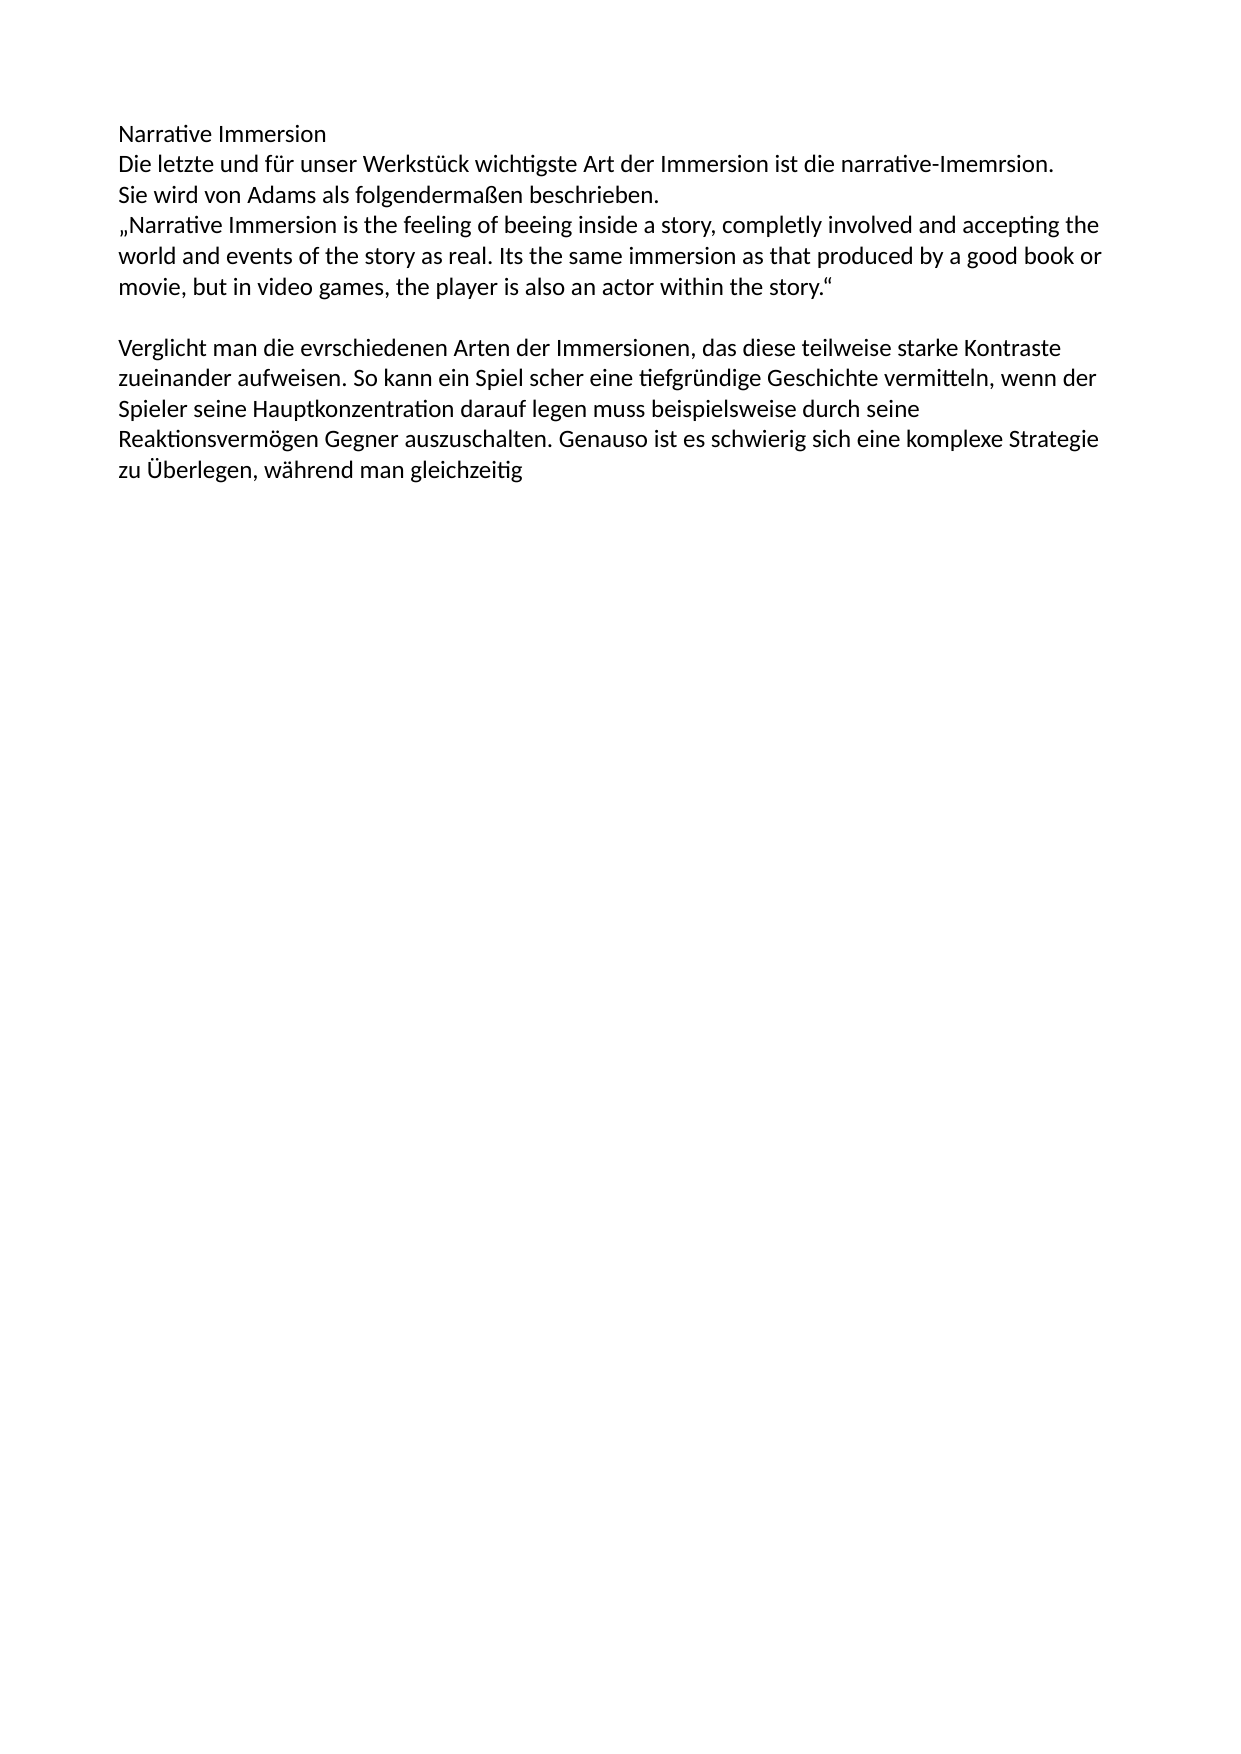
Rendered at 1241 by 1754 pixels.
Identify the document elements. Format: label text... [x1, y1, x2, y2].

text Die letzte und für unser Werkstück wichtigste Art der Immersion ist die narrative-Imemrsion. [118, 149, 1122, 179]
text „Narrative Immersion is the feeling of beeing inside a story, completly involved and accepting the world and events of the story as real. Its the same immersion as that produced by a good book or movie, but in video games, the player is also an actor within the story.“ [118, 210, 1122, 301]
text Verglicht man die evrschiedenen Arten der Immersionen, das diese teilweise starke Kontraste zueinander aufweisen. So kann ein Spiel scher eine tiefgründige Geschichte vermitteln, wenn der Spieler seine Hauptkonzentration darauf legen muss beispielsweise durch seine Reaktionsvermögen Gegner auszuschalten. Genauso ist es schwierig sich eine komplexe Strategie zu Überlegen, während man gleichzeitig [118, 332, 1122, 484]
text Sie wird von Adams als folgendermaßen beschrieben. [118, 179, 1122, 210]
text Narrative Immersion [118, 118, 1122, 149]
